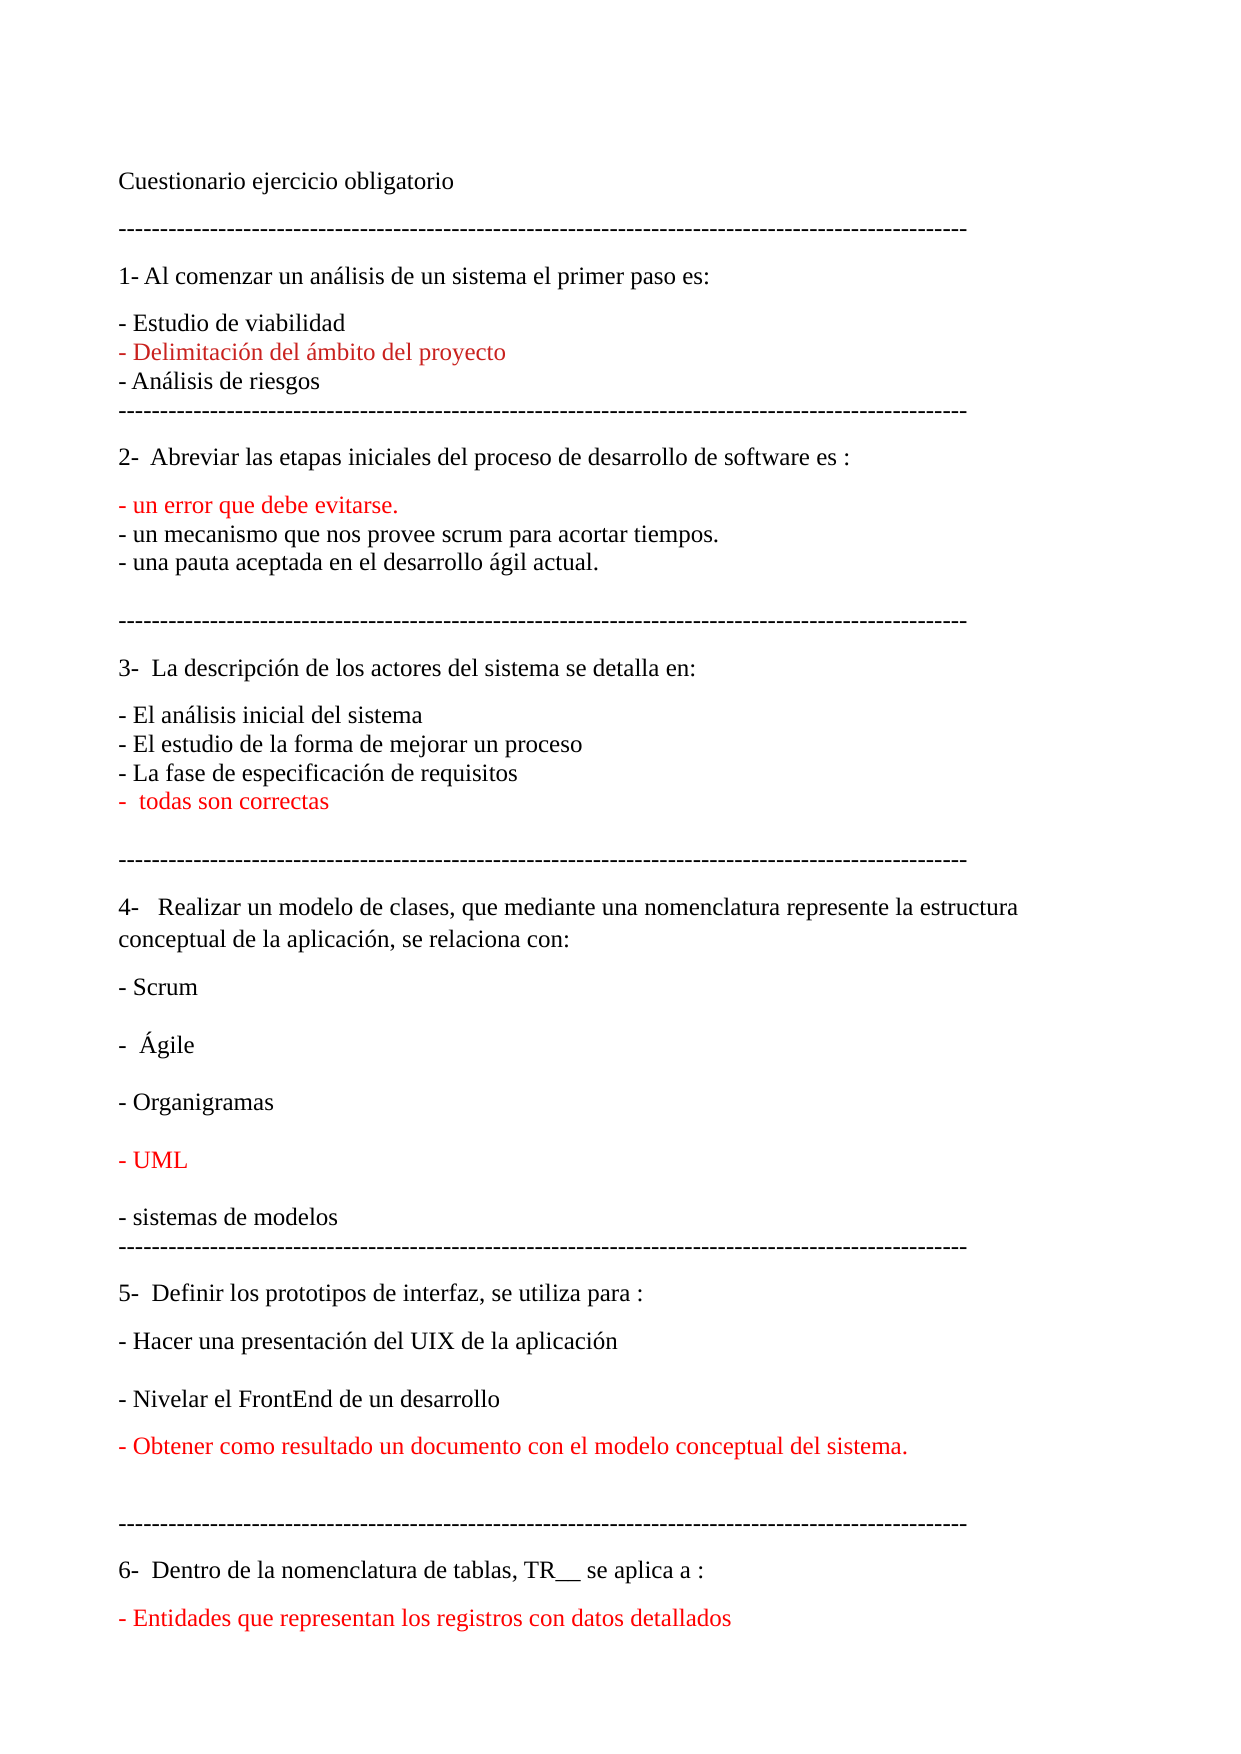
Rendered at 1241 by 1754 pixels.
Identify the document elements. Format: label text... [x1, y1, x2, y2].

text ------------------------------------------------------------------------------------------------------ [118, 844, 1122, 873]
text - Análisis de riesgos [118, 366, 1122, 395]
text - UML [118, 1145, 1122, 1173]
text 1- Al comenzar un análisis de un sistema el primer paso es: [118, 261, 1122, 290]
text - Obtener como resultado un documento con el modelo conceptual del sistema. [118, 1431, 1122, 1460]
text - El análisis inicial del sistema [118, 700, 1122, 729]
text Cuestionario ejercicio obligatorio [118, 166, 1122, 194]
text ------------------------------------------------------------------------------------------------------ [118, 1508, 1122, 1536]
text - Delimitación del ámbito del proyecto [118, 337, 1122, 366]
text ------------------------------------------------------------------------------------------------------ [118, 1231, 1122, 1260]
text ------------------------------------------------------------------------------------------------------ [118, 213, 1122, 242]
text - todas son correctas [118, 786, 1122, 815]
text - Entidades que representan los registros con datos detallados [118, 1603, 1122, 1632]
text - La fase de especificación de requisitos [118, 758, 1122, 786]
text ------------------------------------------------------------------------------------------------------ [118, 605, 1122, 634]
text - Organigramas [118, 1087, 1122, 1116]
text - sistemas de modelos [118, 1202, 1122, 1231]
text ------------------------------------------------------------------------------------------------------ [118, 395, 1122, 423]
text - Hacer una presentación del UIX de la aplicación [118, 1326, 1122, 1355]
text - un error que debe evitarse. [118, 490, 1122, 519]
text - Ágile [118, 1030, 1122, 1058]
text - El estudio de la forma de mejorar un proceso [118, 729, 1122, 758]
text 5- Definir los prototipos de interfaz, se utiliza para : [118, 1278, 1122, 1307]
text - una pauta aceptada en el desarrollo ágil actual. [118, 547, 1122, 576]
text 2- Abreviar las etapas iniciales del proceso de desarrollo de software es : [118, 442, 1122, 471]
text - Scrum [118, 972, 1122, 1001]
text - un mecanismo que nos provee scrum para acortar tiempos. [118, 519, 1122, 547]
text - Estudio de viabilidad [118, 308, 1122, 337]
text 6- Dentro de la nomenclatura de tablas, TR__ se aplica a : [118, 1555, 1122, 1584]
text 4- Realizar un modelo de clases, que mediante una nomenclatura represente la estructura conceptual de la aplicación, se relaciona con: [118, 892, 1122, 953]
text - Nivelar el FrontEnd de un desarrollo [118, 1384, 1122, 1412]
text 3- La descripción de los actores del sistema se detalla en: [118, 653, 1122, 681]
